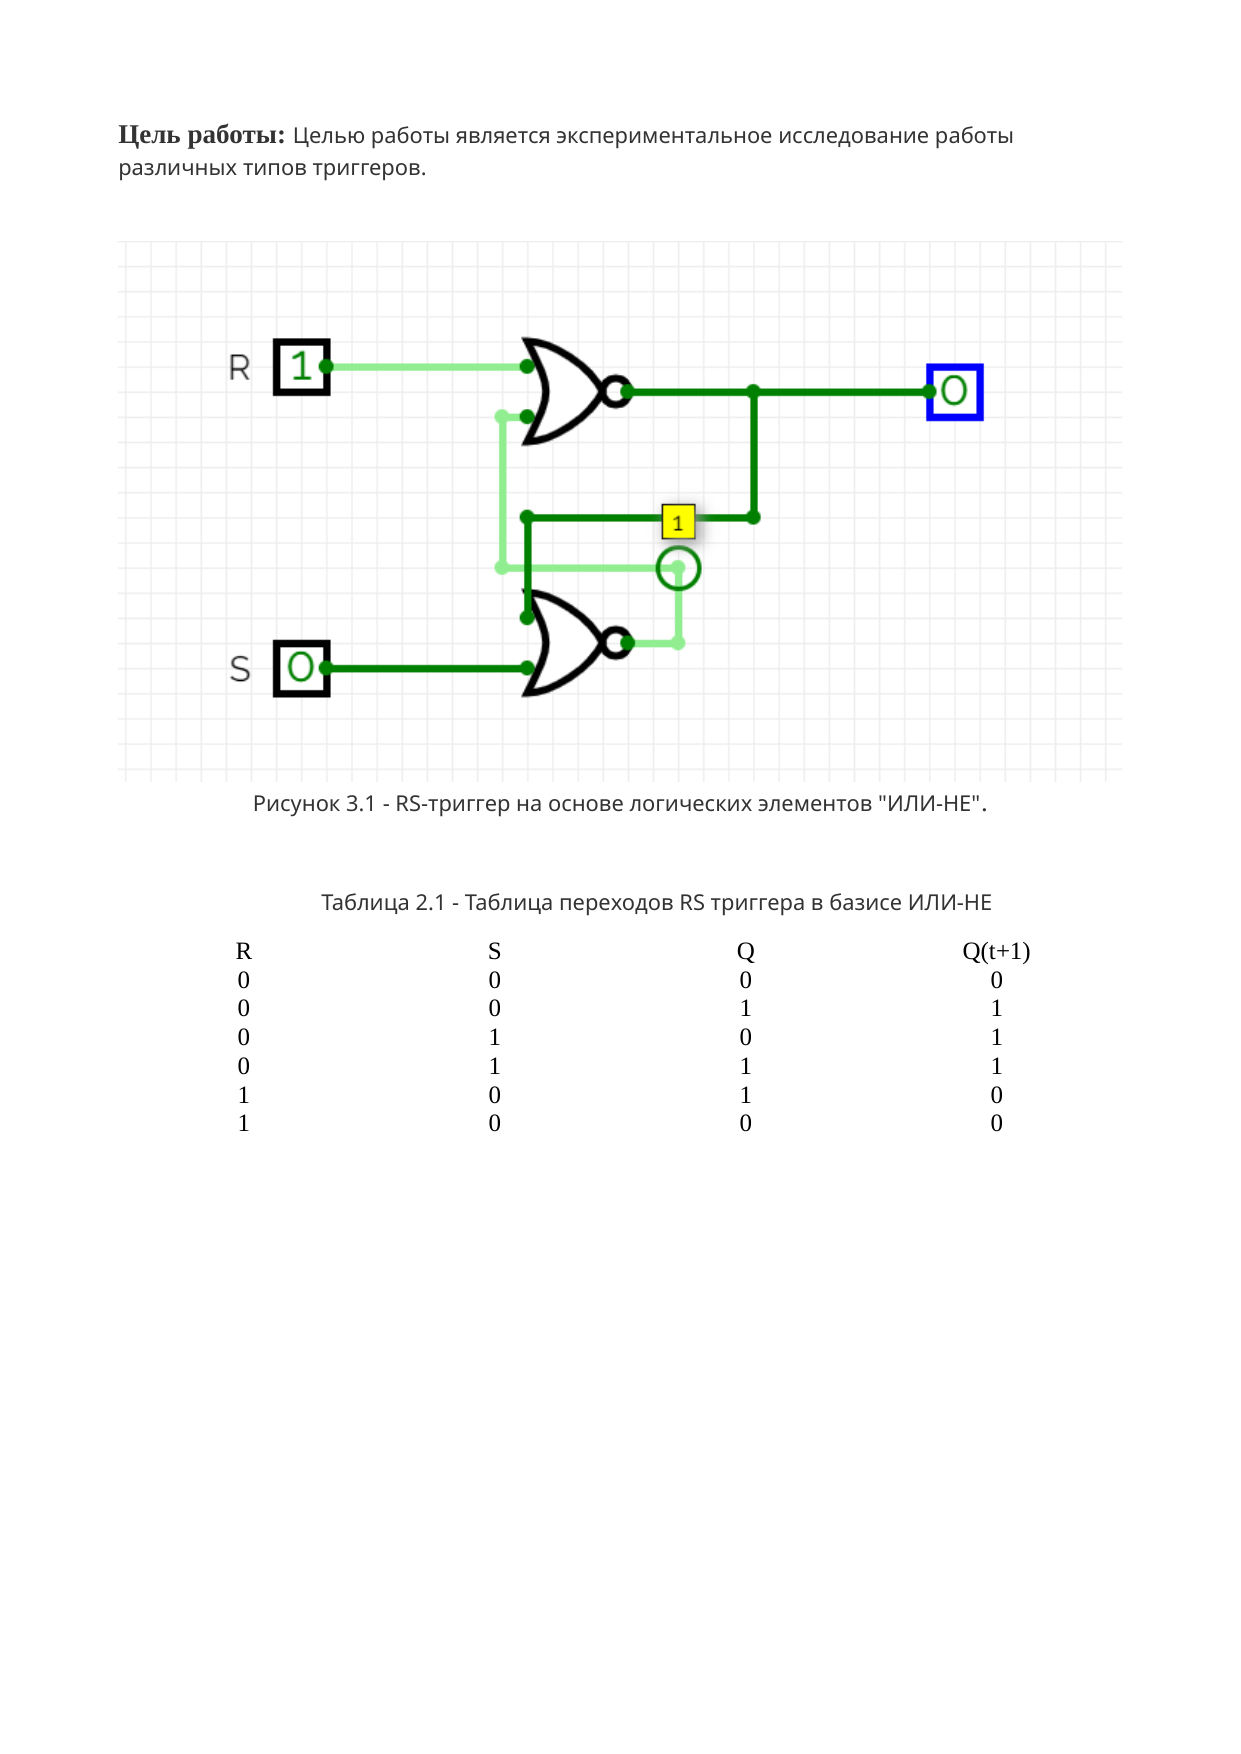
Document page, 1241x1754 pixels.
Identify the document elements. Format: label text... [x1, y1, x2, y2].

picture [118, 241, 1123, 782]
table_cell 1 [871, 994, 1122, 1022]
table_cell 0 [118, 1051, 369, 1080]
table_cell 0 [620, 1109, 871, 1137]
table_header Q [620, 936, 871, 965]
table_cell 0 [369, 1080, 620, 1108]
table_cell 0 [369, 965, 620, 993]
table_cell 1 [369, 1022, 620, 1051]
table_cell 0 [871, 965, 1122, 993]
table_header Q(t+1) [871, 936, 1122, 965]
table_cell 1 [118, 1080, 369, 1108]
table_cell 0 [118, 1022, 369, 1051]
table_cell 0 [118, 965, 369, 993]
text Таблица 2.1 - Таблица переходов RS триггера в базисе ИЛИ-НЕ [118, 885, 1122, 917]
table_cell 0 [620, 965, 871, 993]
subtitle Цель работы: Целью работы является экспериментальное исследование работы различных типов триггеров. [118, 118, 1122, 181]
table_cell 1 [118, 1109, 369, 1137]
table_cell 0 [871, 1109, 1122, 1137]
table_cell 1 [620, 1080, 871, 1108]
table_cell 0 [620, 1022, 871, 1051]
table_cell 0 [871, 1080, 1122, 1108]
table_cell 1 [620, 1051, 871, 1080]
table_header R [118, 936, 369, 965]
table_cell 0 [369, 1109, 620, 1137]
table_cell 1 [620, 994, 871, 1022]
table_cell 1 [871, 1022, 1122, 1051]
table_cell 1 [871, 1051, 1122, 1080]
table_cell 0 [369, 994, 620, 1022]
text Рисунок 3.1 - RS-триггер на основе логических элементов "ИЛИ-НЕ". [118, 782, 1122, 818]
table_cell 0 [118, 994, 369, 1022]
table_header S [369, 936, 620, 965]
table_cell 1 [369, 1051, 620, 1080]
